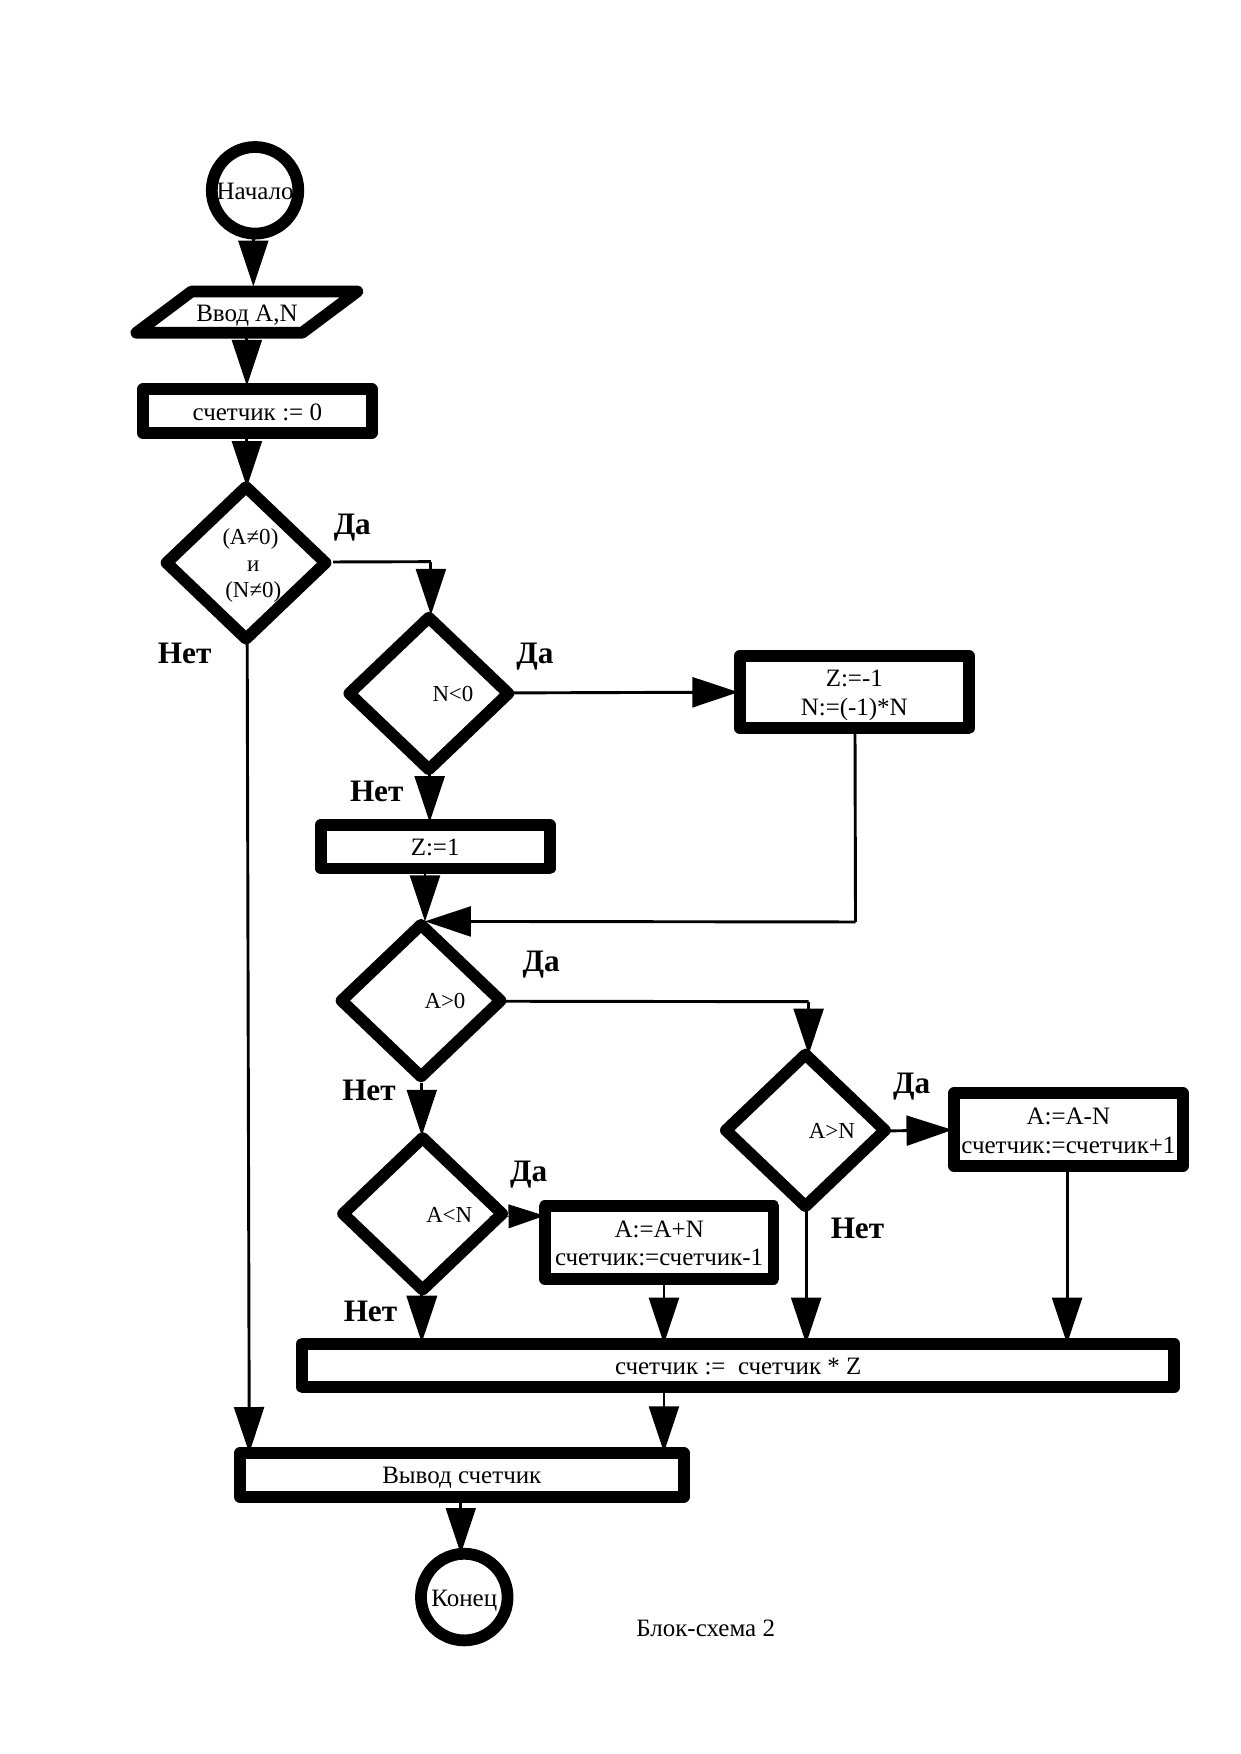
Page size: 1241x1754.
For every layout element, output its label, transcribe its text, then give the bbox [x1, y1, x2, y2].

text [156, 1613, 442, 1642]
text Блок-схема 2 [487, 1613, 1122, 1642]
